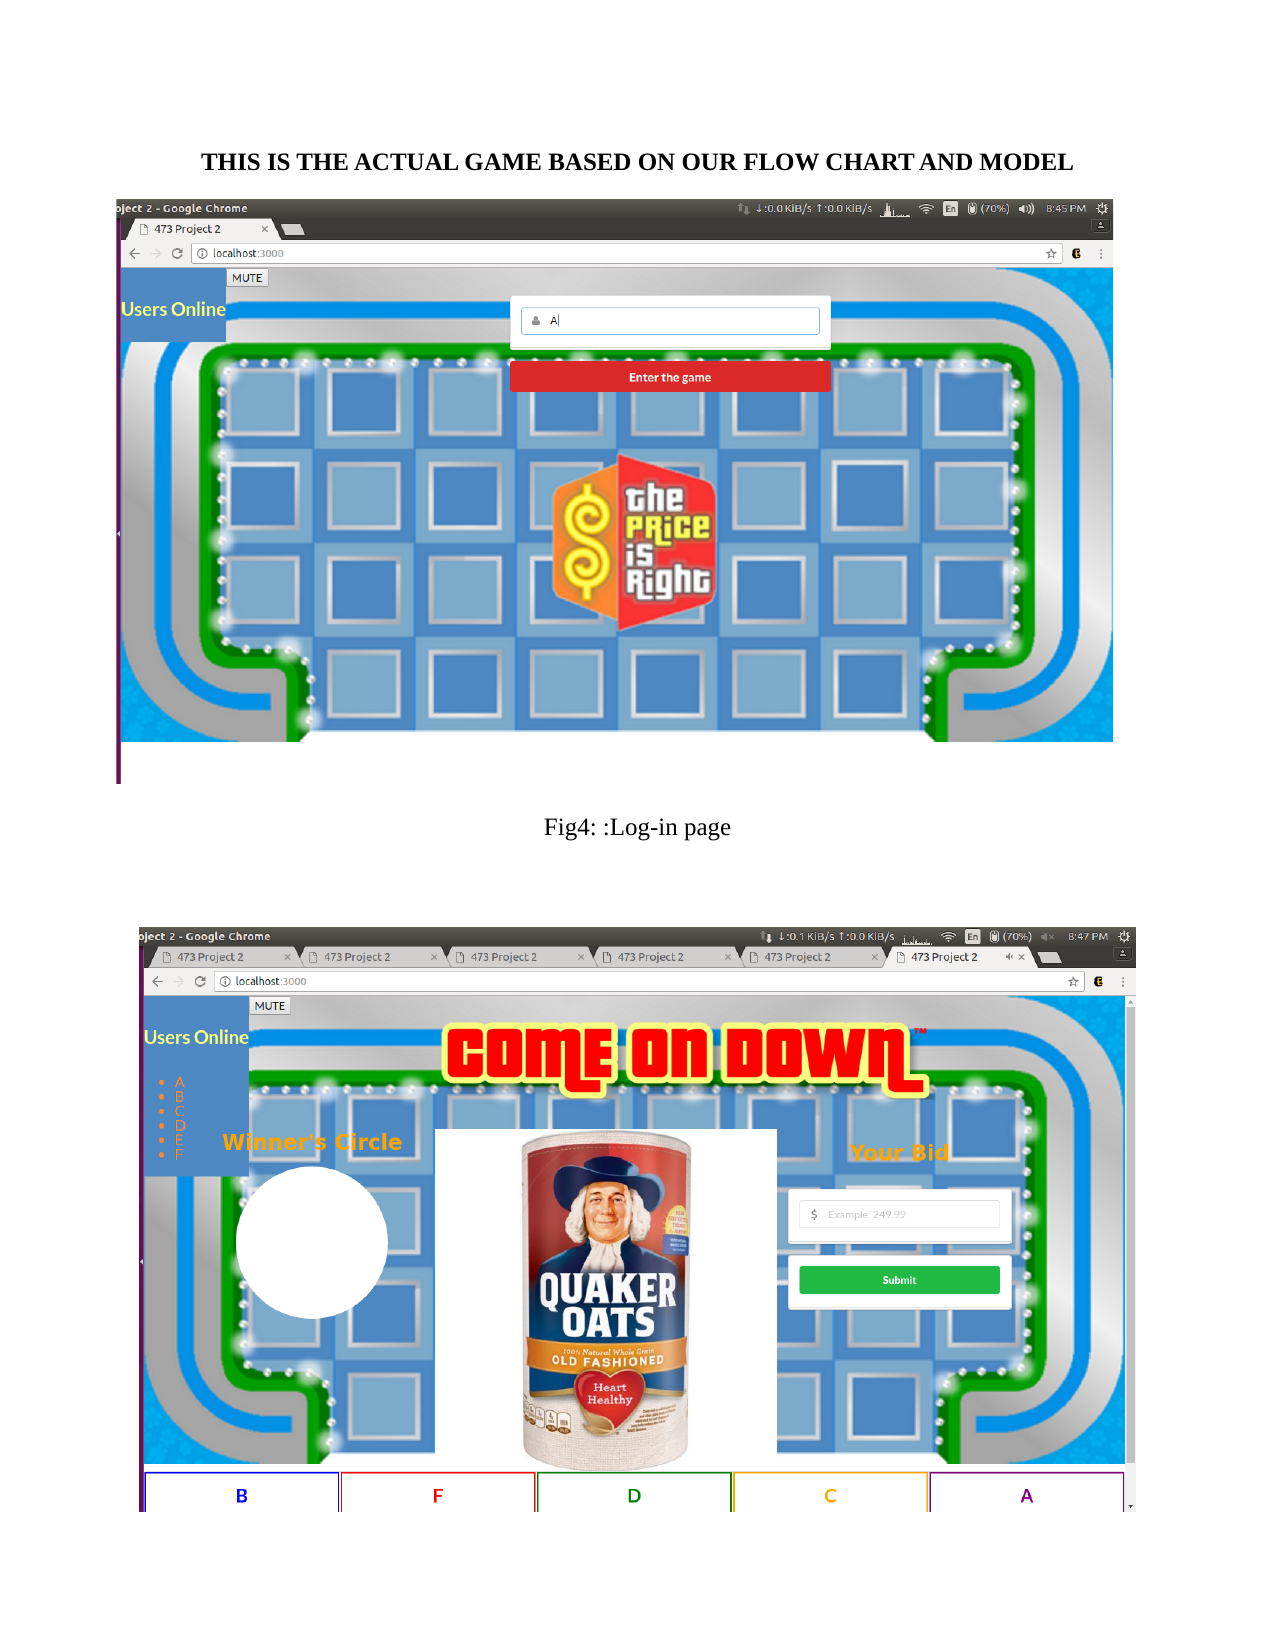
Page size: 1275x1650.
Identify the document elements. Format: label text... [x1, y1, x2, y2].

text THIS IS THE ACTUAL GAME BASED ON OUR FLOW CHART AND MODEL [118, 147, 1157, 176]
text Fig4: :Log-in page [118, 812, 1157, 841]
picture [139, 927, 1136, 1512]
picture [116, 199, 1114, 784]
